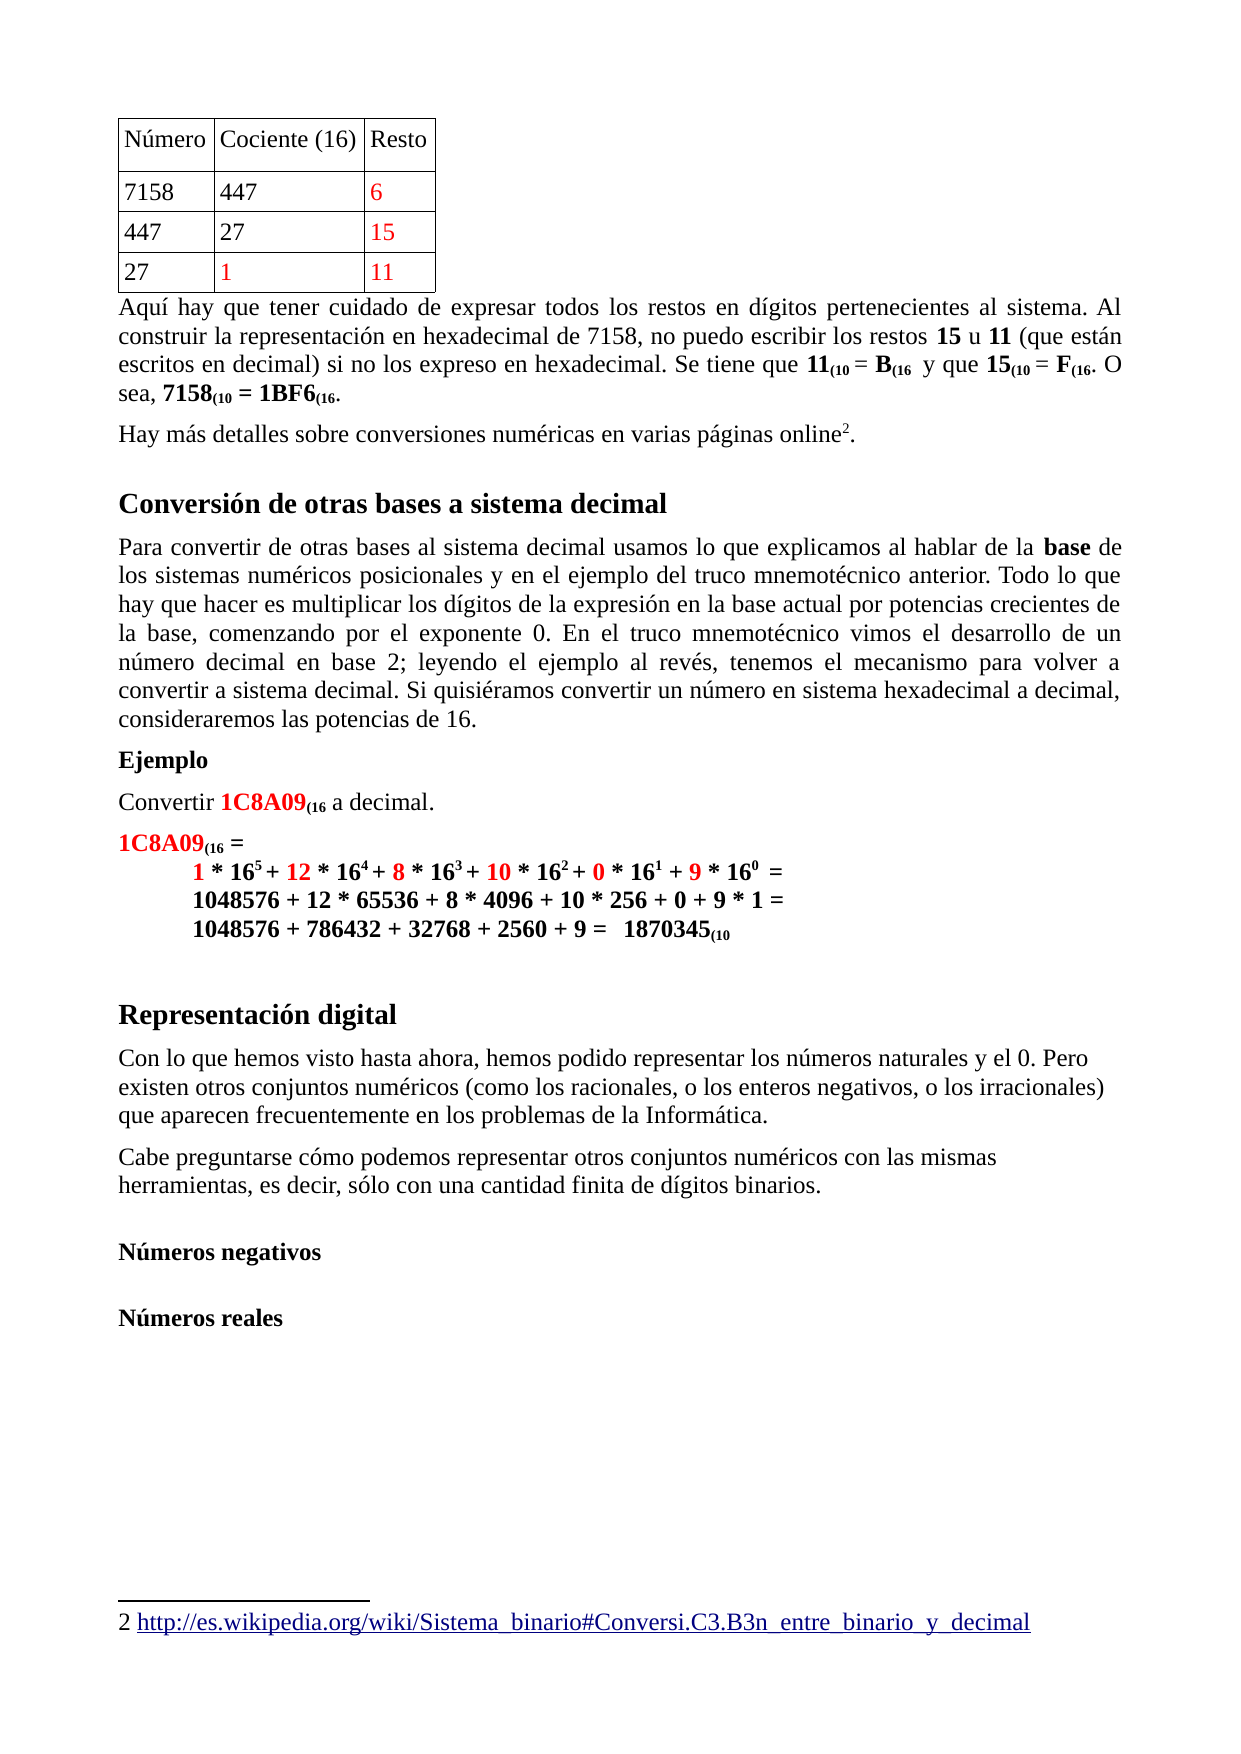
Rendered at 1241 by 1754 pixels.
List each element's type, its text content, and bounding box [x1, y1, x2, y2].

text Cabe preguntarse cómo podemos representar otros conjuntos numéricos con las mismas herramientas, es decir, sólo con una cantidad finita de dígitos binarios. [118, 1142, 1122, 1199]
table_cell 27 [215, 212, 364, 252]
text Ejemplo [118, 746, 1122, 774]
text 1048576 + 12 * 65536 + 8 * 4096 + 10 * 256 + 0 + 9 * 1 = [118, 886, 1122, 914]
table_header Número [119, 119, 214, 171]
text 1C8A09(16 = [118, 828, 1122, 857]
table_cell 447 [119, 212, 214, 252]
text Con lo que hemos visto hasta ahora, hemos podido representar los números naturales y el 0. Pero existen otros conjuntos numéricos (como los racionales, o los enteros negativos, o los irracionales) que aparecen frecuentemente en los problemas de la Informática. [118, 1043, 1122, 1129]
table_cell 15 [365, 212, 435, 252]
table_cell 6 [365, 172, 435, 211]
table_cell 11 [365, 253, 435, 292]
text http://es.wikipedia.org/wiki/Sistema_binario#Conversi.C3.B3n_entre_binario_y_decimal [118, 1607, 1122, 1636]
subtitle Representación digital [118, 997, 1122, 1030]
table_header Resto [365, 119, 435, 171]
text Hay más detalles sobre conversiones numéricas en varias páginas online. [118, 419, 1122, 448]
text Convertir 1C8A09(16 a decimal. [118, 787, 1122, 816]
table_cell 27 [119, 253, 214, 292]
table_cell 1 [215, 253, 364, 292]
subtitle Números reales [118, 1303, 1122, 1332]
text Para convertir de otras bases al sistema decimal usamos lo que explicamos al hablar de la base de los sistemas numéricos posicionales y en el ejemplo del truco mnemotécnico anterior. Todo lo que hay que hacer es multiplicar los dígitos de la expresión en la base actual por potencias crecientes de la base, comenzando por el exponente 0. En el truco mnemotécnico vimos el desarrollo de un número decimal en base 2; leyendo el ejemplo al revés, tenemos el mecanismo para volver a convertir a sistema decimal. Si quisiéramos convertir un número en sistema hexadecimal a decimal, consideraremos las potencias de 16. [118, 532, 1122, 733]
table_cell 7158 [119, 172, 214, 211]
subtitle Números negativos [118, 1237, 1122, 1265]
text 1 * 165 + 12 * 164 + 8 * 163 + 10 * 162 + 0 * 161 + 9 * 160 = [118, 857, 1122, 886]
text 1048576 + 786432 + 32768 + 2560 + 9 = 1870345(10 [118, 914, 1122, 943]
table_cell 447 [215, 172, 364, 211]
subtitle Conversión de otras bases a sistema decimal [118, 486, 1122, 519]
text Aquí hay que tener cuidado de expresar todos los restos en dígitos pertenecientes al sistema. Al construir la representación en hexadecimal de 7158, no puedo escribir los restos 15 u 11 (que están escritos en decimal) si no los expreso en hexadecimal. Se tiene que 11(10 = B(16 y que 15(10 = F(16. O sea, 7158(10 = 1BF6(16. [118, 292, 1122, 407]
table_header Cociente (16) [215, 119, 364, 171]
